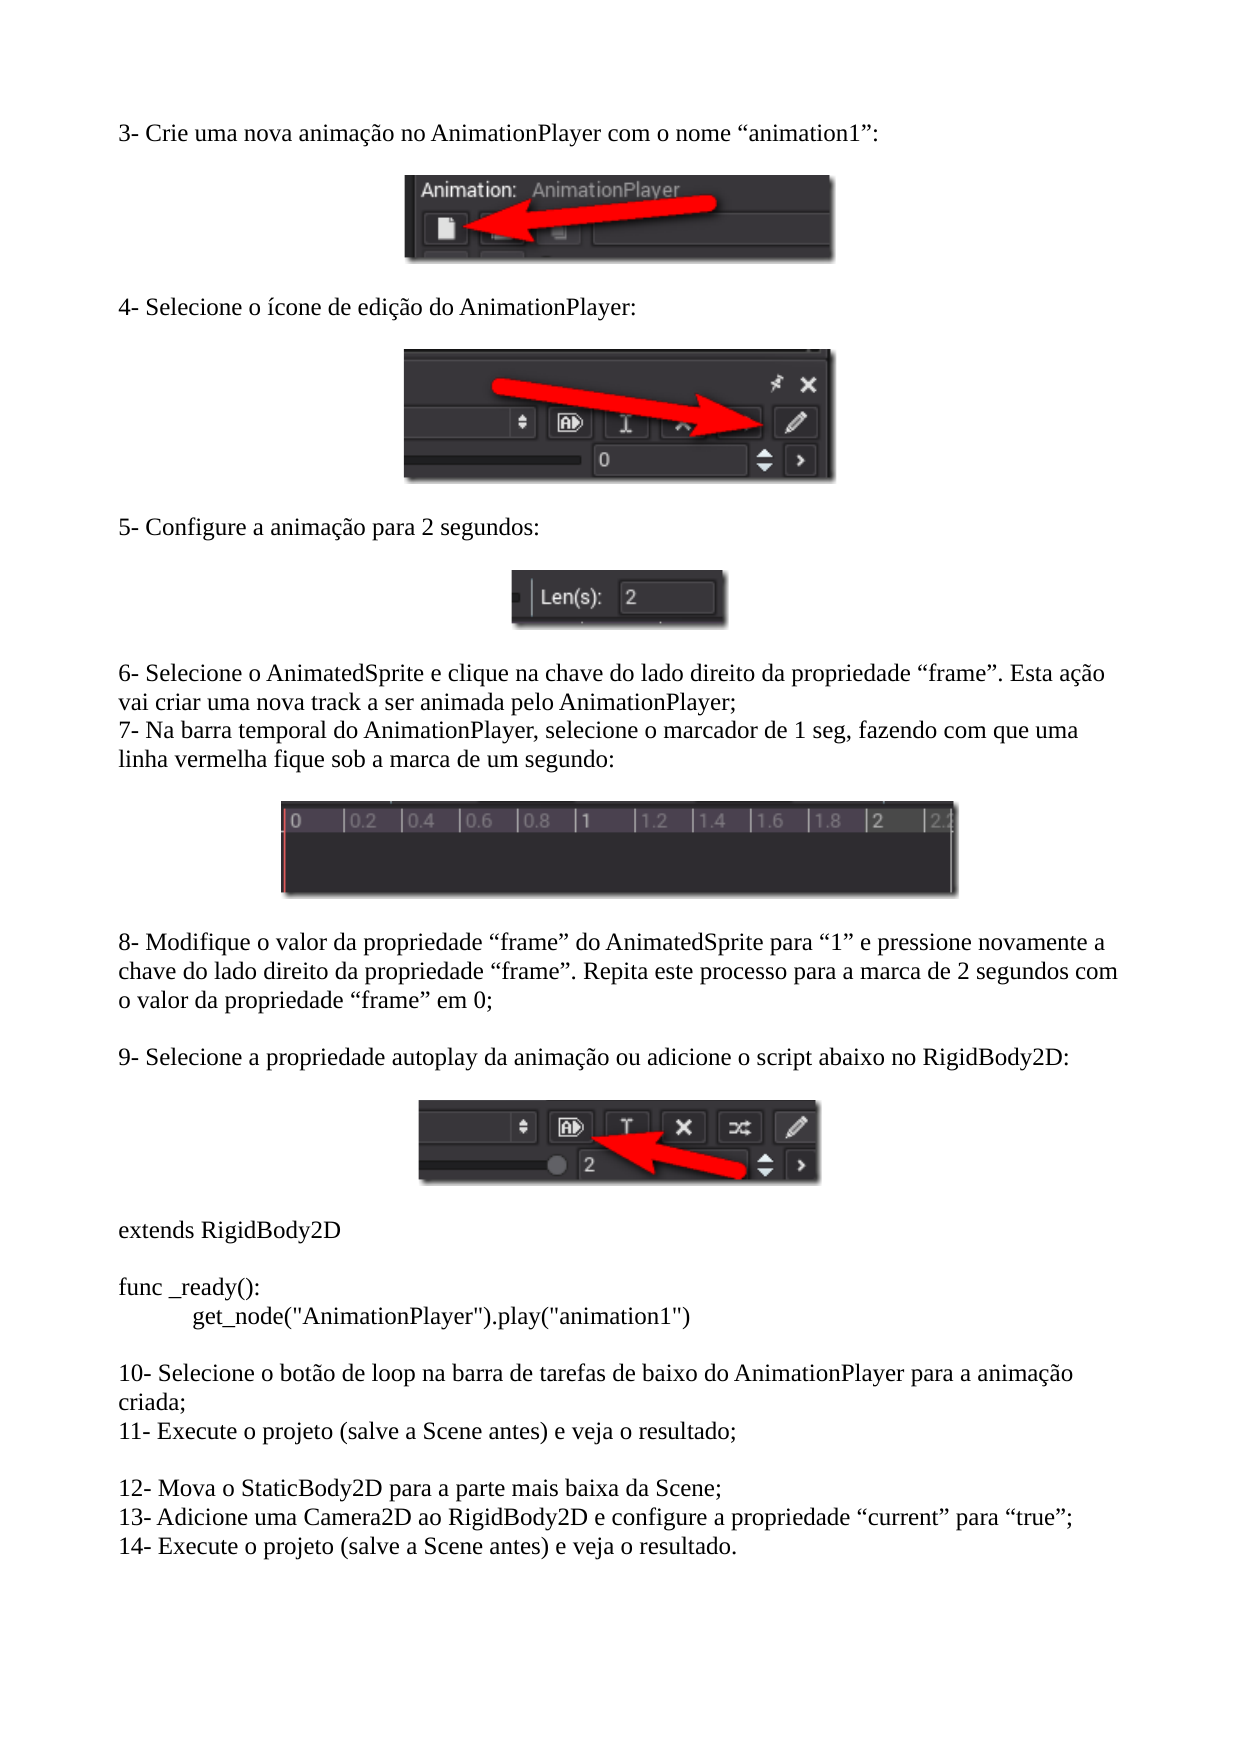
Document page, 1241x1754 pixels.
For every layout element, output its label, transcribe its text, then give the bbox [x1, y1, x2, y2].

text 14- Execute o projeto (salve a Scene antes) e veja o resultado. [118, 1531, 1122, 1560]
text 3- Crie uma nova animação no AnimationPlayer com o nome “animation1”: [118, 118, 1122, 147]
text 10- Selecione o botão de loop na barra de tarefas de baixo do AnimationPlayer para a animação criada; [118, 1358, 1122, 1416]
text extends RigidBody2D [118, 1215, 1122, 1243]
text 13- Adicione uma Camera2D ao RigidBody2D e configure a propriedade “current” para “true”; [118, 1502, 1122, 1531]
text 11- Execute o projeto (salve a Scene antes) e veja o resultado; [118, 1416, 1122, 1445]
text 12- Mova o StaticBody2D para a parte mais baixa da Scene; [118, 1473, 1122, 1502]
text 7- Na barra temporal do AnimationPlayer, selecione o marcador de 1 seg, fazendo com que uma linha vermelha fique sob a marca de um segundo: [118, 716, 1122, 773]
text get_node("AnimationPlayer").play("animation1") [118, 1301, 1122, 1330]
text func _ready(): [118, 1272, 1122, 1301]
text 8- Modifique o valor da propriedade “frame” do AnimatedSprite para “1” e pressione novamente a chave do lado direito da propriedade “frame”. Repita este processo para a marca de 2 segundos com o valor da propriedade “frame” em 0; [118, 927, 1122, 1014]
text 4- Selecione o ícone de edição do AnimationPlayer: [118, 292, 1122, 321]
text 5- Configure a animação para 2 segundos: [118, 512, 1122, 541]
text 6- Selecione o AnimatedSprite e clique na chave do lado direito da propriedade “frame”. Esta ação vai criar uma nova track a ser animada pelo AnimationPlayer; [118, 658, 1122, 716]
text 9- Selecione a propriedade autoplay da animação ou adicione o script abaixo no RigidBody2D: [118, 1042, 1122, 1071]
